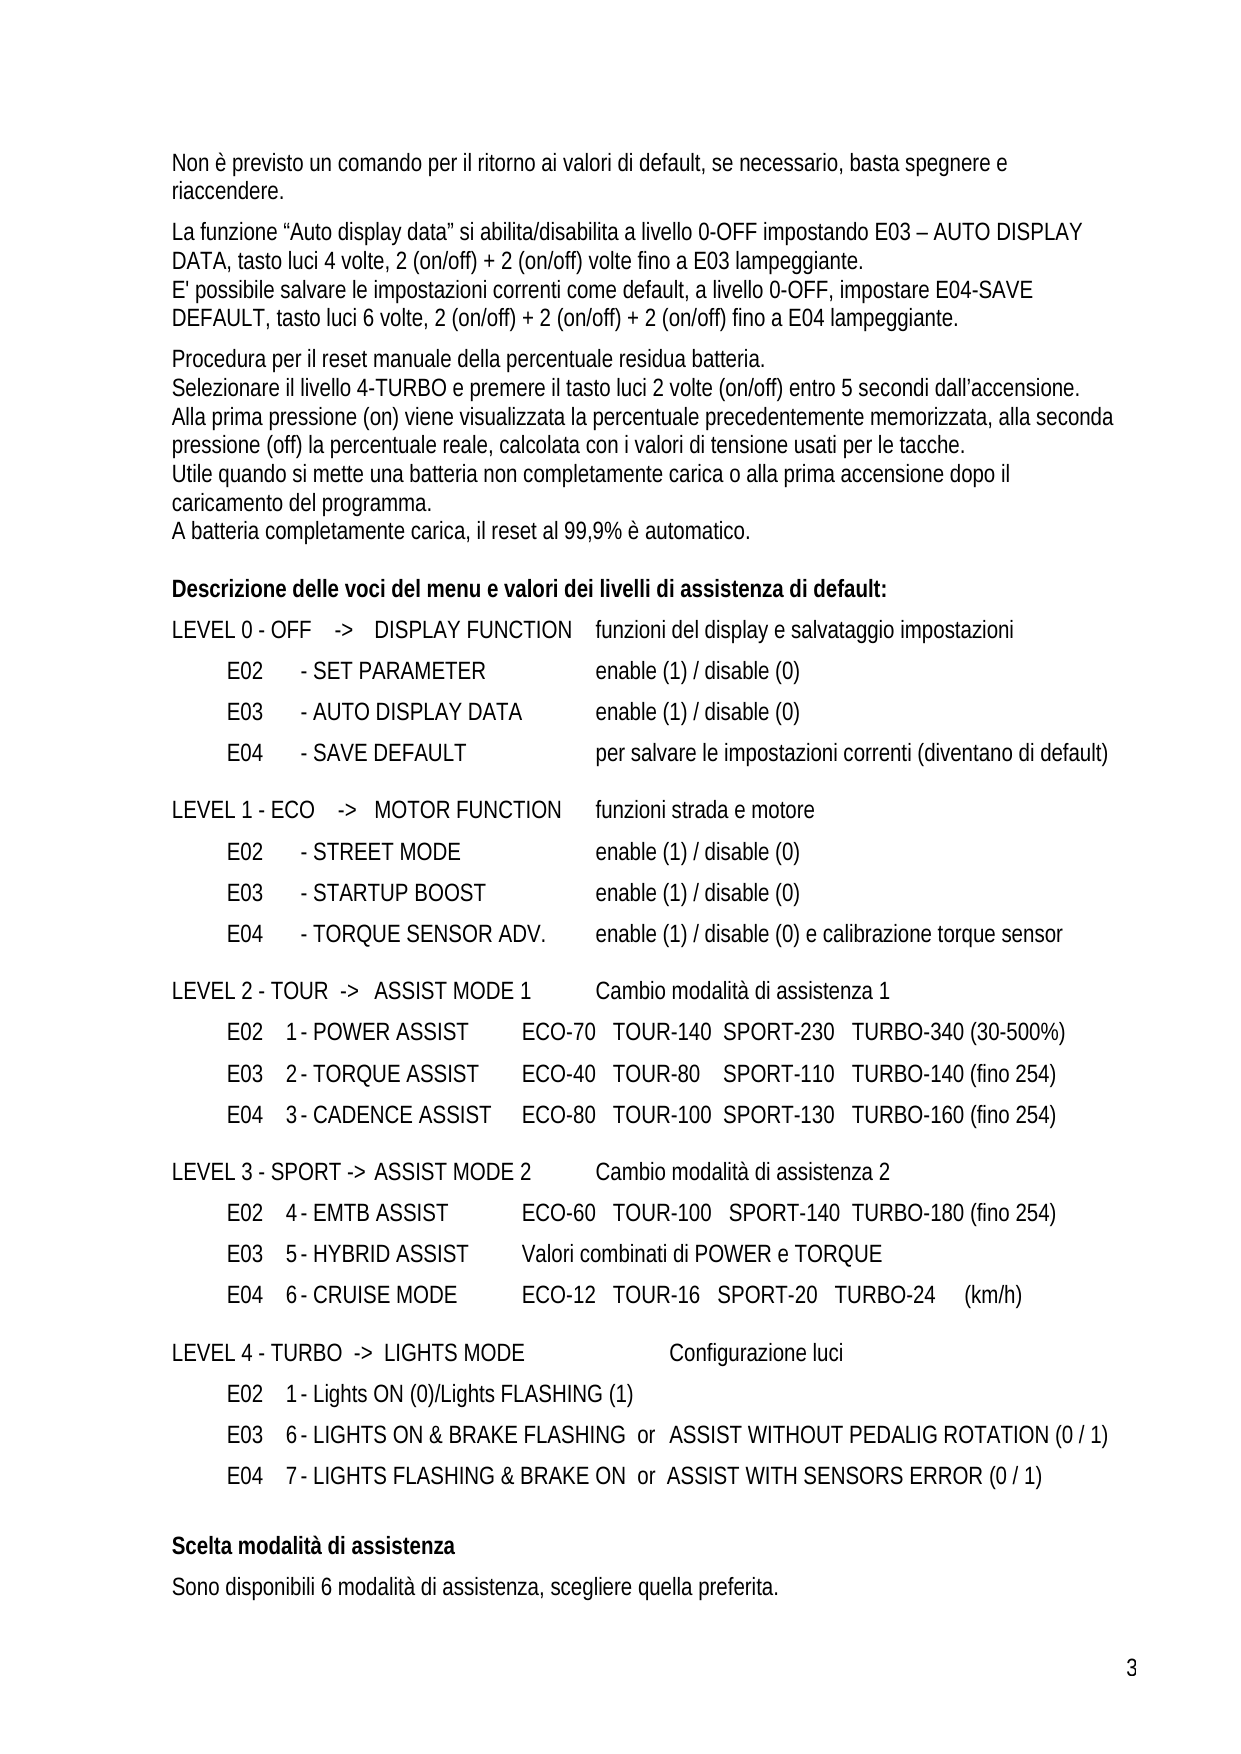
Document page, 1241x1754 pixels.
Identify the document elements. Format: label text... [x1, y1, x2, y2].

text E02 - SET PARAMETER enable (1) / disable (0) [172, 656, 1125, 684]
text Descrizione delle voci del menu e valori dei livelli di assistenza di default: [172, 574, 1125, 602]
text E04 3 - CADENCE ASSIST ECO-80 TOUR-100 SPORT-130 TURBO-160 (fino 254) [172, 1100, 1125, 1128]
text E04 6 - CRUISE MODE ECO-12 TOUR-16 SPORT-20 TURBO-24 (km/h) [172, 1280, 1125, 1309]
text La funzione “Auto display data” si abilita/disabilita a livello 0-OFF impostando E03 – AUTO DISPLAY DATA, tasto luci 4 volte, 2 (on/off) + 2 (on/off) volte fino a E03 lampeggiante. [172, 217, 1125, 275]
text LEVEL 1 - ECO -> MOTOR FUNCTION funzioni strada e motore [172, 796, 1125, 824]
text E02 1 - POWER ASSIST ECO-70 TOUR-140 SPORT-230 TURBO-340 (30-500%) [172, 1017, 1125, 1046]
text LEVEL 0 - OFF -> DISPLAY FUNCTION funzioni del display e salvataggio impostazioni [172, 615, 1125, 643]
text LEVEL 4 - TURBO -> LIGHTS MODE Configurazione luci [172, 1338, 1125, 1366]
text Scelta modalità di assistenza [172, 1531, 1125, 1559]
text E' possibile salvare le impostazioni correnti come default, a livello 0-OFF, impostare E04-SAVE DEFAULT, tasto luci 6 volte, 2 (on/off) + 2 (on/off) + 2 (on/off) fino a E04 lampeggiante. [172, 275, 1125, 332]
text Procedura per il reset manuale della percentuale residua batteria. [172, 344, 1125, 373]
text Non è previsto un comando per il ritorno ai valori di default, se necessario, basta spegnere e riaccendere. [172, 148, 1125, 205]
text Selezionare il livello 4-TURBO e premere il tasto luci 2 volte (on/off) entro 5 secondi dall’accensione. [172, 373, 1125, 402]
text Utile quando si mette una batteria non completamente carica o alla prima accensione dopo il caricamento del programma. [172, 459, 1125, 516]
text E04 - SAVE DEFAULT per salvare le impostazioni correnti (diventano di default) [172, 738, 1125, 767]
text E03 - STARTUP BOOST enable (1) / disable (0) [172, 878, 1125, 906]
text E02 4 - EMTB ASSIST ECO-60 TOUR-100 SPORT-140 TURBO-180 (fino 254) [172, 1198, 1125, 1227]
text Alla prima pressione (on) viene visualizzata la percentuale precedentemente memorizzata, alla seconda pressione (off) la percentuale reale, calcolata con i valori di tensione usati per le tacche. [172, 402, 1125, 459]
text E03 5 - HYBRID ASSIST Valori combinati di POWER e TORQUE [172, 1239, 1125, 1268]
text E02 1 - Lights ON (0)/Lights FLASHING (1) [172, 1379, 1125, 1407]
text Sono disponibili 6 modalità di assistenza, scegliere quella preferita. [172, 1572, 1125, 1601]
text E03 6 - LIGHTS ON & BRAKE FLASHING or ASSIST WITHOUT PEDALIG ROTATION (0 / 1) [172, 1420, 1125, 1449]
text E04 - TORQUE SENSOR ADV. enable (1) / disable (0) e calibrazione torque sensor [172, 919, 1125, 948]
text LEVEL 2 - TOUR -> ASSIST MODE 1 Cambio modalità di assistenza 1 [172, 976, 1125, 1005]
text LEVEL 3 - SPORT -> ASSIST MODE 2 Cambio modalità di assistenza 2 [172, 1157, 1125, 1186]
text E03 2 - TORQUE ASSIST ECO-40 TOUR-80 SPORT-110 TURBO-140 (fino 254) [172, 1058, 1125, 1087]
text E03 - AUTO DISPLAY DATA enable (1) / disable (0) [172, 697, 1125, 726]
text A batteria completamente carica, il reset al 99,9% è automatico. [172, 516, 1125, 545]
text E02 - STREET MODE enable (1) / disable (0) [172, 837, 1125, 865]
text E04 7 - LIGHTS FLASHING & BRAKE ON or ASSIST WITH SENSORS ERROR (0 / 1) [172, 1461, 1125, 1490]
